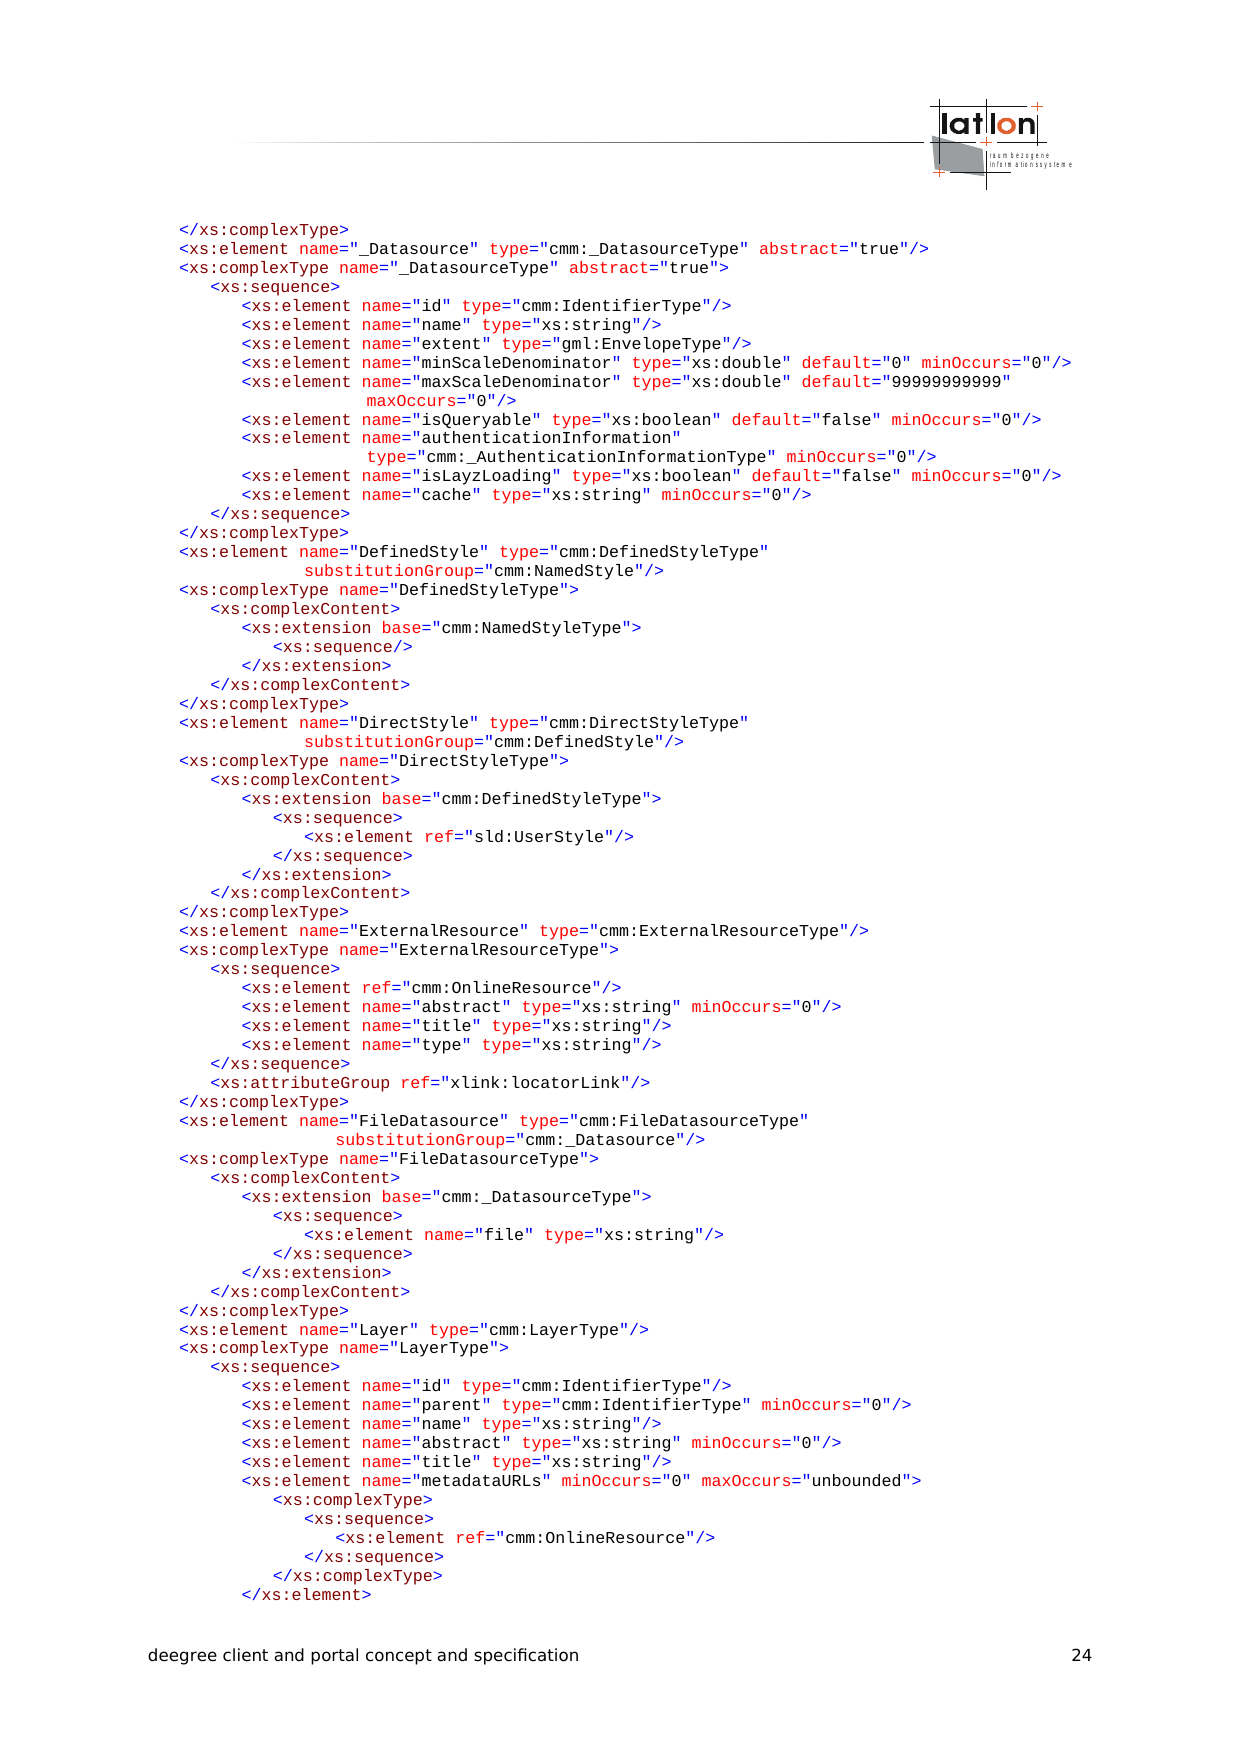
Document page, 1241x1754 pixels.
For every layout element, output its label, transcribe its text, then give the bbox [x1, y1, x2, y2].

text <xs:sequence> [148, 1207, 1092, 1226]
text <xs:element name="abstract" type="xs:string" minOccurs="0"/> [148, 1435, 1092, 1454]
text substitutionGroup="cmm:_Datasource"/> [148, 1131, 1092, 1150]
text </xs:complexType> [148, 221, 1092, 240]
text </xs:extension> [148, 866, 1092, 885]
text </xs:sequence> [148, 1548, 1092, 1567]
text <xs:element name="name" type="xs:string"/> [148, 316, 1092, 335]
text <xs:extension base="cmm:_DatasourceType"> [148, 1188, 1092, 1207]
text </xs:sequence> [148, 847, 1092, 866]
text <xs:element ref="cmm:OnlineResource"/> [148, 1529, 1092, 1548]
text <xs:element name="ExternalResource" type="cmm:ExternalResourceType"/> [148, 923, 1092, 942]
text <xs:complexType name="DefinedStyleType"> [148, 582, 1092, 601]
text <xs:element ref="cmm:OnlineResource"/> [148, 980, 1092, 999]
text <xs:sequence> [148, 961, 1092, 980]
text <xs:sequence> [148, 1359, 1092, 1378]
text </xs:complexType> [148, 695, 1092, 714]
text <xs:attributeGroup ref="xlink:locatorLink"/> [148, 1074, 1092, 1093]
text <xs:element name="title" type="xs:string"/> [148, 1454, 1092, 1473]
text <xs:complexContent> [148, 1169, 1092, 1188]
text <xs:element name="Layer" type="cmm:LayerType"/> [148, 1321, 1092, 1340]
text <xs:element name="id" type="cmm:IdentifierType"/> [148, 1378, 1092, 1397]
text <xs:sequence/> [148, 638, 1092, 657]
text </xs:complexType> [148, 1093, 1092, 1112]
text </xs:complexType> [148, 904, 1092, 923]
text </xs:element> [148, 1586, 1092, 1605]
text maxOccurs="0"/> [148, 392, 1092, 411]
text <xs:element name="type" type="xs:string"/> [148, 1037, 1092, 1056]
text <xs:element name="maxScaleDenominator" type="xs:double" default="99999999999" [148, 373, 1092, 392]
text </xs:complexContent> [148, 676, 1092, 695]
text <xs:element name="isLayzLoading" type="xs:boolean" default="false" minOccurs="0"/> [148, 468, 1092, 487]
text <xs:sequence> [148, 1511, 1092, 1529]
text <xs:element name="abstract" type="xs:string" minOccurs="0"/> [148, 999, 1092, 1018]
text </xs:complexType> [148, 1302, 1092, 1321]
text <xs:element name="extent" type="gml:EnvelopeType"/> [148, 335, 1092, 354]
text <xs:complexType name="_DatasourceType" abstract="true"> [148, 259, 1092, 278]
text <xs:element name="name" type="xs:string"/> [148, 1416, 1092, 1435]
text <xs:element name="FileDatasource" type="cmm:FileDatasourceType" [148, 1112, 1092, 1131]
text <xs:complexType name="FileDatasourceType"> [148, 1150, 1092, 1169]
text </xs:sequence> [148, 506, 1092, 525]
text </xs:complexContent> [148, 885, 1092, 904]
text <xs:element name="_Datasource" type="cmm:_DatasourceType" abstract="true"/> [148, 240, 1092, 259]
text <xs:element name="id" type="cmm:IdentifierType"/> [148, 297, 1092, 316]
text <xs:element name="file" type="xs:string"/> [148, 1226, 1092, 1245]
text <xs:extension base="cmm:NamedStyleType"> [148, 619, 1092, 638]
text </xs:sequence> [148, 1056, 1092, 1074]
text <xs:element name="DirectStyle" type="cmm:DirectStyleType" [148, 714, 1092, 733]
text <xs:complexContent> [148, 601, 1092, 619]
text </xs:extension> [148, 1264, 1092, 1283]
text </xs:complexType> [148, 525, 1092, 544]
text </xs:extension> [148, 657, 1092, 676]
text <xs:sequence> [148, 809, 1092, 828]
text <xs:element name="metadataURLs" minOccurs="0" maxOccurs="unbounded"> [148, 1473, 1092, 1492]
text <xs:element name="title" type="xs:string"/> [148, 1018, 1092, 1037]
text substitutionGroup="cmm:NamedStyle"/> [148, 563, 1092, 582]
text </xs:complexType> [148, 1567, 1092, 1586]
text <xs:element name="cache" type="xs:string" minOccurs="0"/> [148, 487, 1092, 506]
text <xs:complexType name="ExternalResourceType"> [148, 942, 1092, 961]
text <xs:complexType name="DirectStyleType"> [148, 752, 1092, 771]
text <xs:element name="DefinedStyle" type="cmm:DefinedStyleType" [148, 544, 1092, 563]
text <xs:element ref="sld:UserStyle"/> [148, 828, 1092, 847]
text </xs:sequence> [148, 1245, 1092, 1264]
text <xs:complexType name="LayerType"> [148, 1340, 1092, 1359]
text <xs:extension base="cmm:DefinedStyleType"> [148, 790, 1092, 809]
text <xs:complexContent> [148, 771, 1092, 790]
text <xs:element name="parent" type="cmm:IdentifierType" minOccurs="0"/> [148, 1397, 1092, 1416]
text <xs:element name="isQueryable" type="xs:boolean" default="false" minOccurs="0"/> [148, 411, 1092, 430]
text type="cmm:_AuthenticationInformationType" minOccurs="0"/> [148, 449, 1092, 468]
text <xs:element name="minScaleDenominator" type="xs:double" default="0" minOccurs="0"/> [148, 354, 1092, 373]
text <xs:complexType> [148, 1492, 1092, 1511]
text </xs:complexContent> [148, 1283, 1092, 1302]
text substitutionGroup="cmm:DefinedStyle"/> [148, 733, 1092, 752]
text <xs:element name="authenticationInformation" [148, 430, 1092, 449]
text <xs:sequence> [148, 278, 1092, 297]
